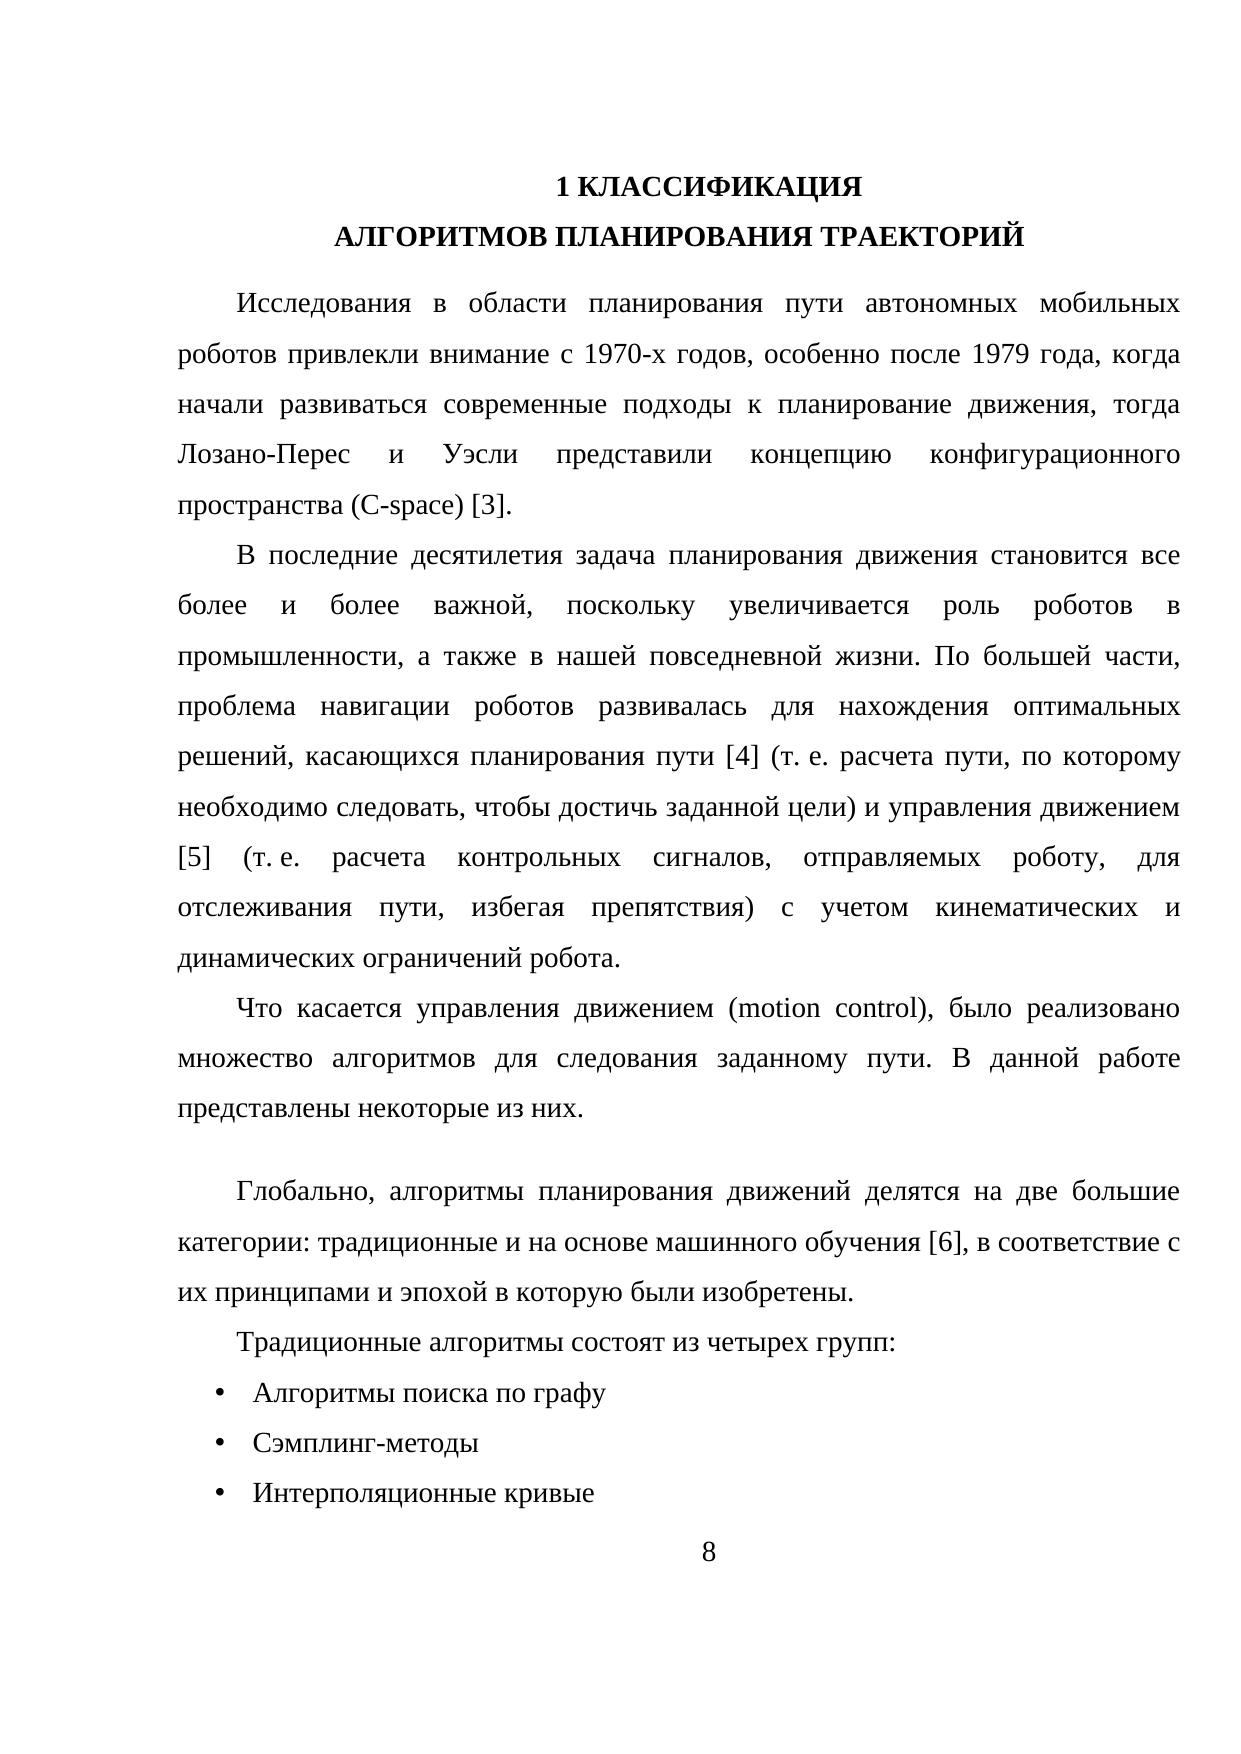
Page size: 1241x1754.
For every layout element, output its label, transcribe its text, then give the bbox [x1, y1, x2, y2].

list Алгоритмы поиска по графу [215, 1375, 1181, 1408]
list Сэмплинг-методы [215, 1425, 1181, 1459]
text Глобально, алгоритмы планирования движений делятся на две большие категории: традиционные и на основе машинного обучения [6], в соответствие с их принципами и эпохой в которую были изобретены. [177, 1173, 1181, 1308]
text Традиционные алгоритмы состоят из четырех групп: [177, 1324, 1181, 1358]
subtitle 1 Классификация алгоритмов планирования траекторий [177, 169, 1181, 253]
text В последние десятилетия задача планирования движения становится все более и более важной, поскольку увеличивается роль роботов в промышленности, а также в нашей повседневной жизни. По большей части, проблема навигации роботов развивалась для нахождения оптимальных решений, касающихся планирования пути [4] (т. е. расчета пути, по которому необходимо следовать, чтобы достичь заданной цели) и управления движением [5] (т. е. расчета контрольных сигналов, отправляемых роботу, для отслеживания пути, избегая препятствия) с учетом кинематических и динамических ограничений робота. [177, 537, 1181, 973]
text Исследования в области планирования пути автономных мобильных роботов привлекли внимание с 1970-х годов, особенно после 1979 года, когда начали развиваться современные подходы к планирование движения, тогда Лозано-Перес и Уэсли представили концепцию конфигурационного пространства (C-space) [3]. [177, 286, 1181, 520]
list Интерполяционные кривые [215, 1476, 1181, 1509]
text Что касается управления движением (motion control), было реализовано множество алгоритмов для следования заданному пути. В данной работе представлены некоторые из них. [177, 990, 1181, 1124]
